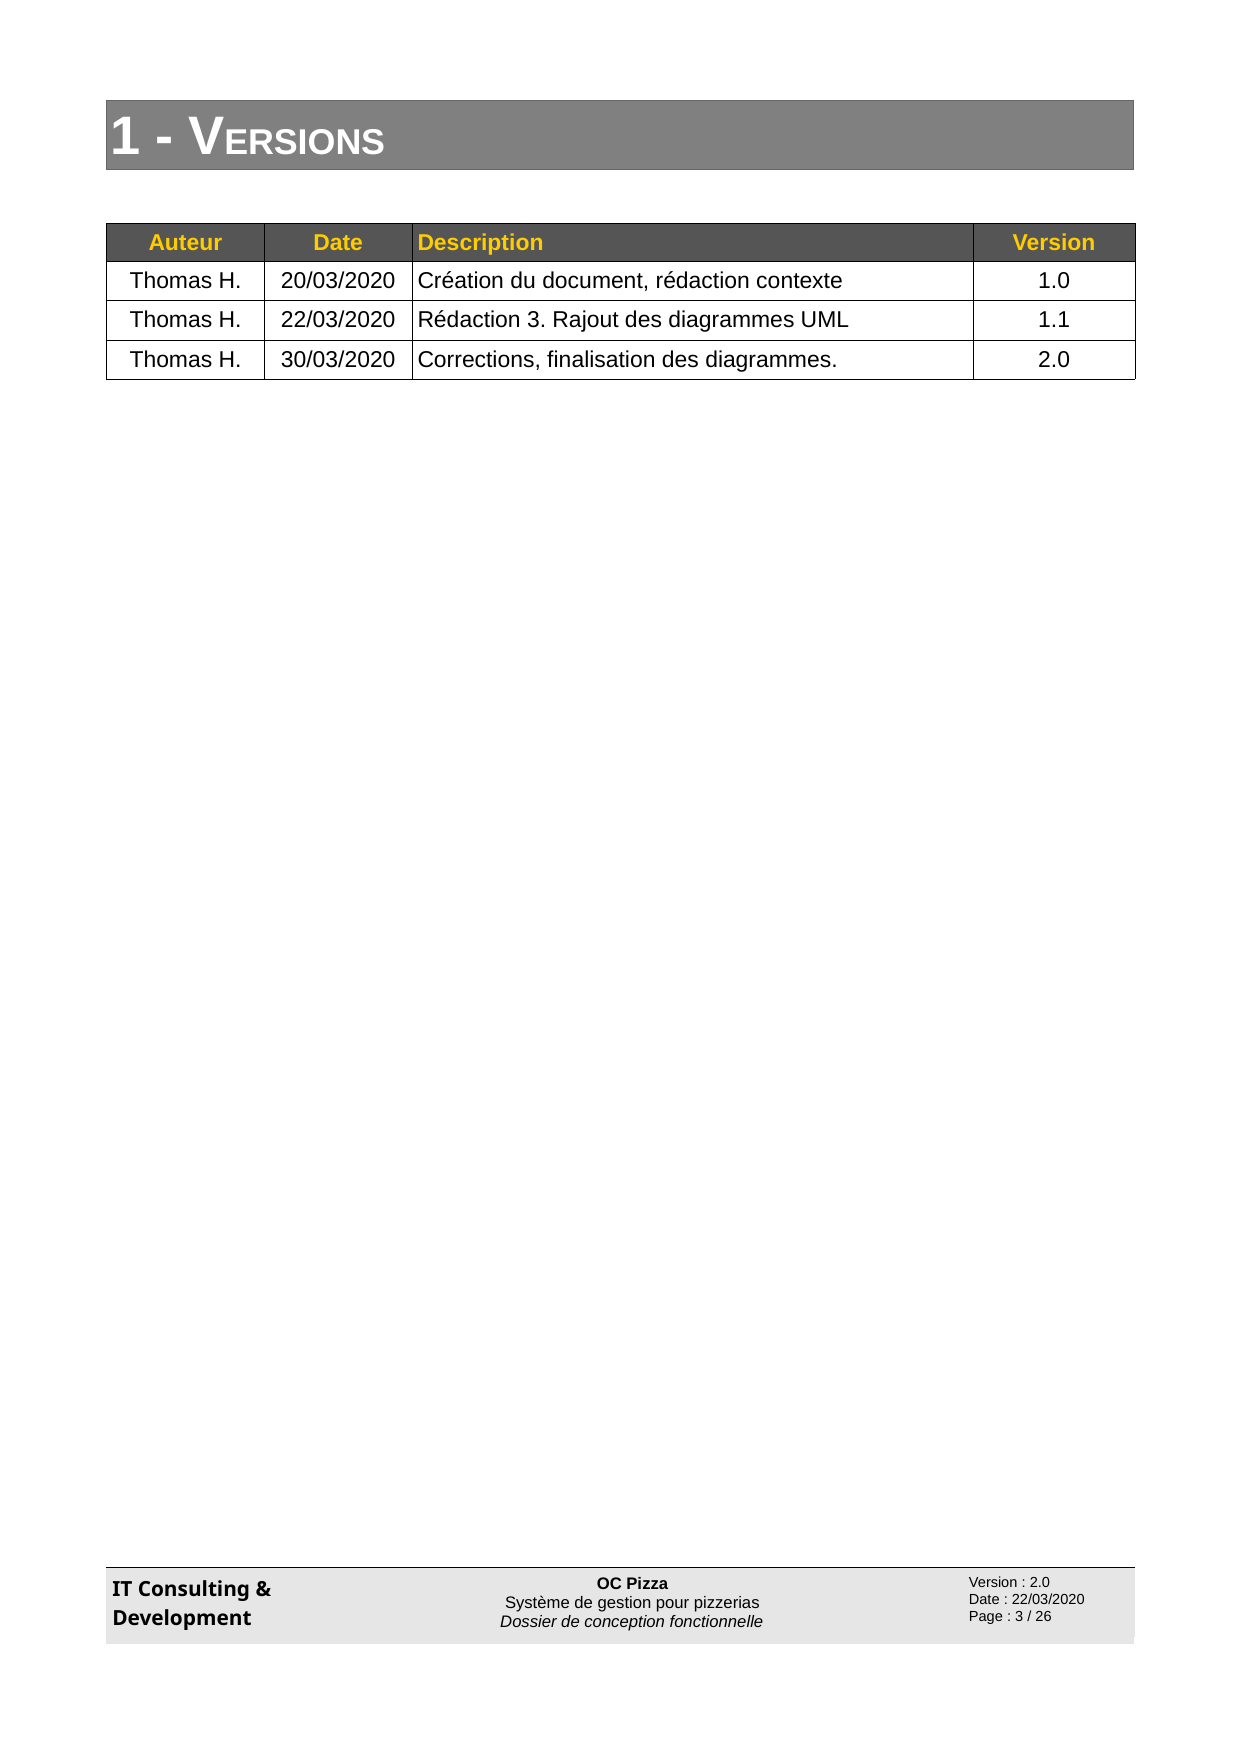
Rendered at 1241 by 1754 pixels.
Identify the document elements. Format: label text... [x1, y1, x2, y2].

subtitle Versions [107, 101, 1133, 169]
table_cell Thomas H. [107, 341, 264, 379]
table_cell Rédaction 3. Rajout des diagrammes UML [413, 301, 973, 340]
table_cell Corrections, finalisation des diagrammes. [413, 341, 973, 379]
table_cell Création du document, rédaction contexte [413, 262, 973, 300]
table_header Date [265, 224, 412, 261]
table_cell 2.0 [974, 341, 1135, 379]
table_cell 1.0 [974, 262, 1135, 300]
table_header Description [413, 224, 973, 261]
table_cell Thomas H. [107, 301, 264, 340]
table_cell 1.1 [974, 301, 1135, 340]
table_cell 20/03/2020 [265, 262, 412, 300]
table_header Auteur [107, 224, 264, 261]
table_cell Thomas H. [107, 262, 264, 300]
table_cell 30/03/2020 [265, 341, 412, 379]
table_cell 22/03/2020 [265, 301, 412, 340]
table_header Version [974, 224, 1135, 261]
